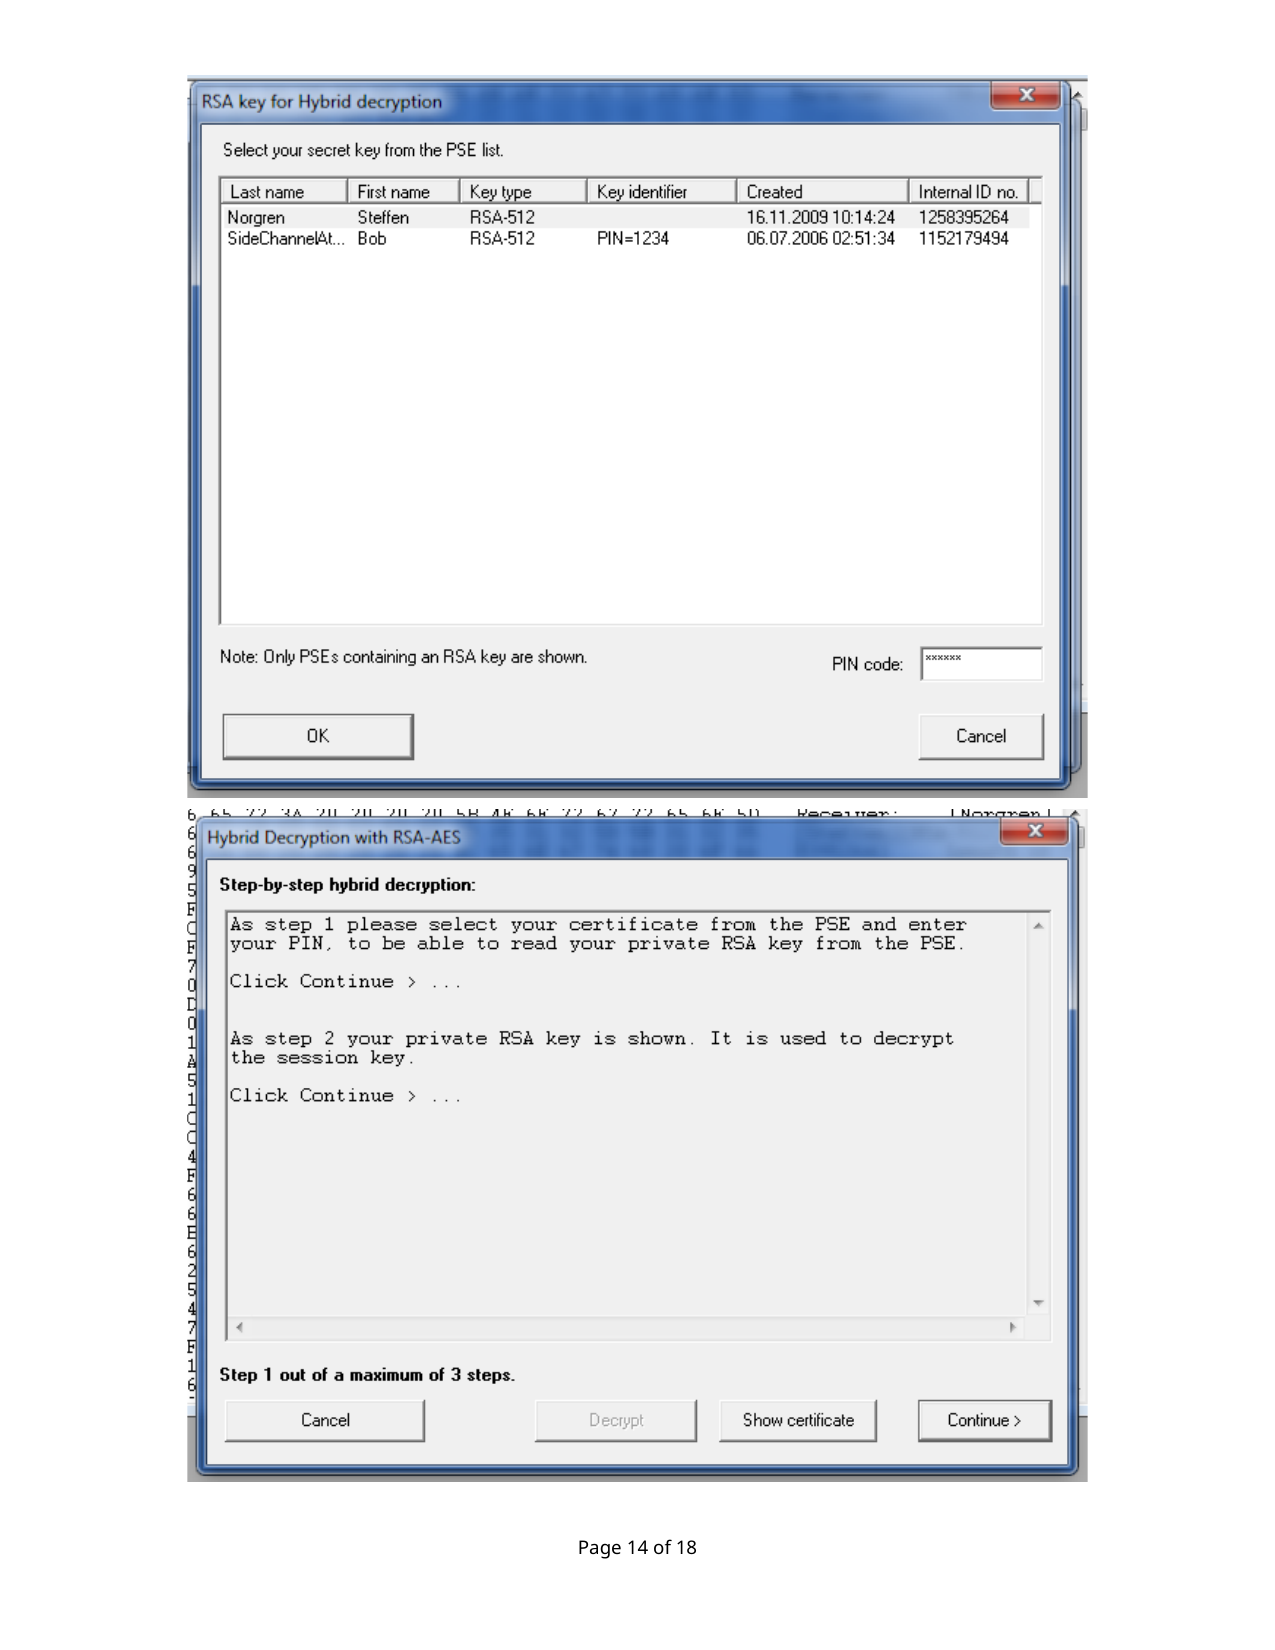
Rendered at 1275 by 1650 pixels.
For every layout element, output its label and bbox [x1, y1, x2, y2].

picture [187, 809, 1088, 1482]
picture [187, 75, 1088, 798]
